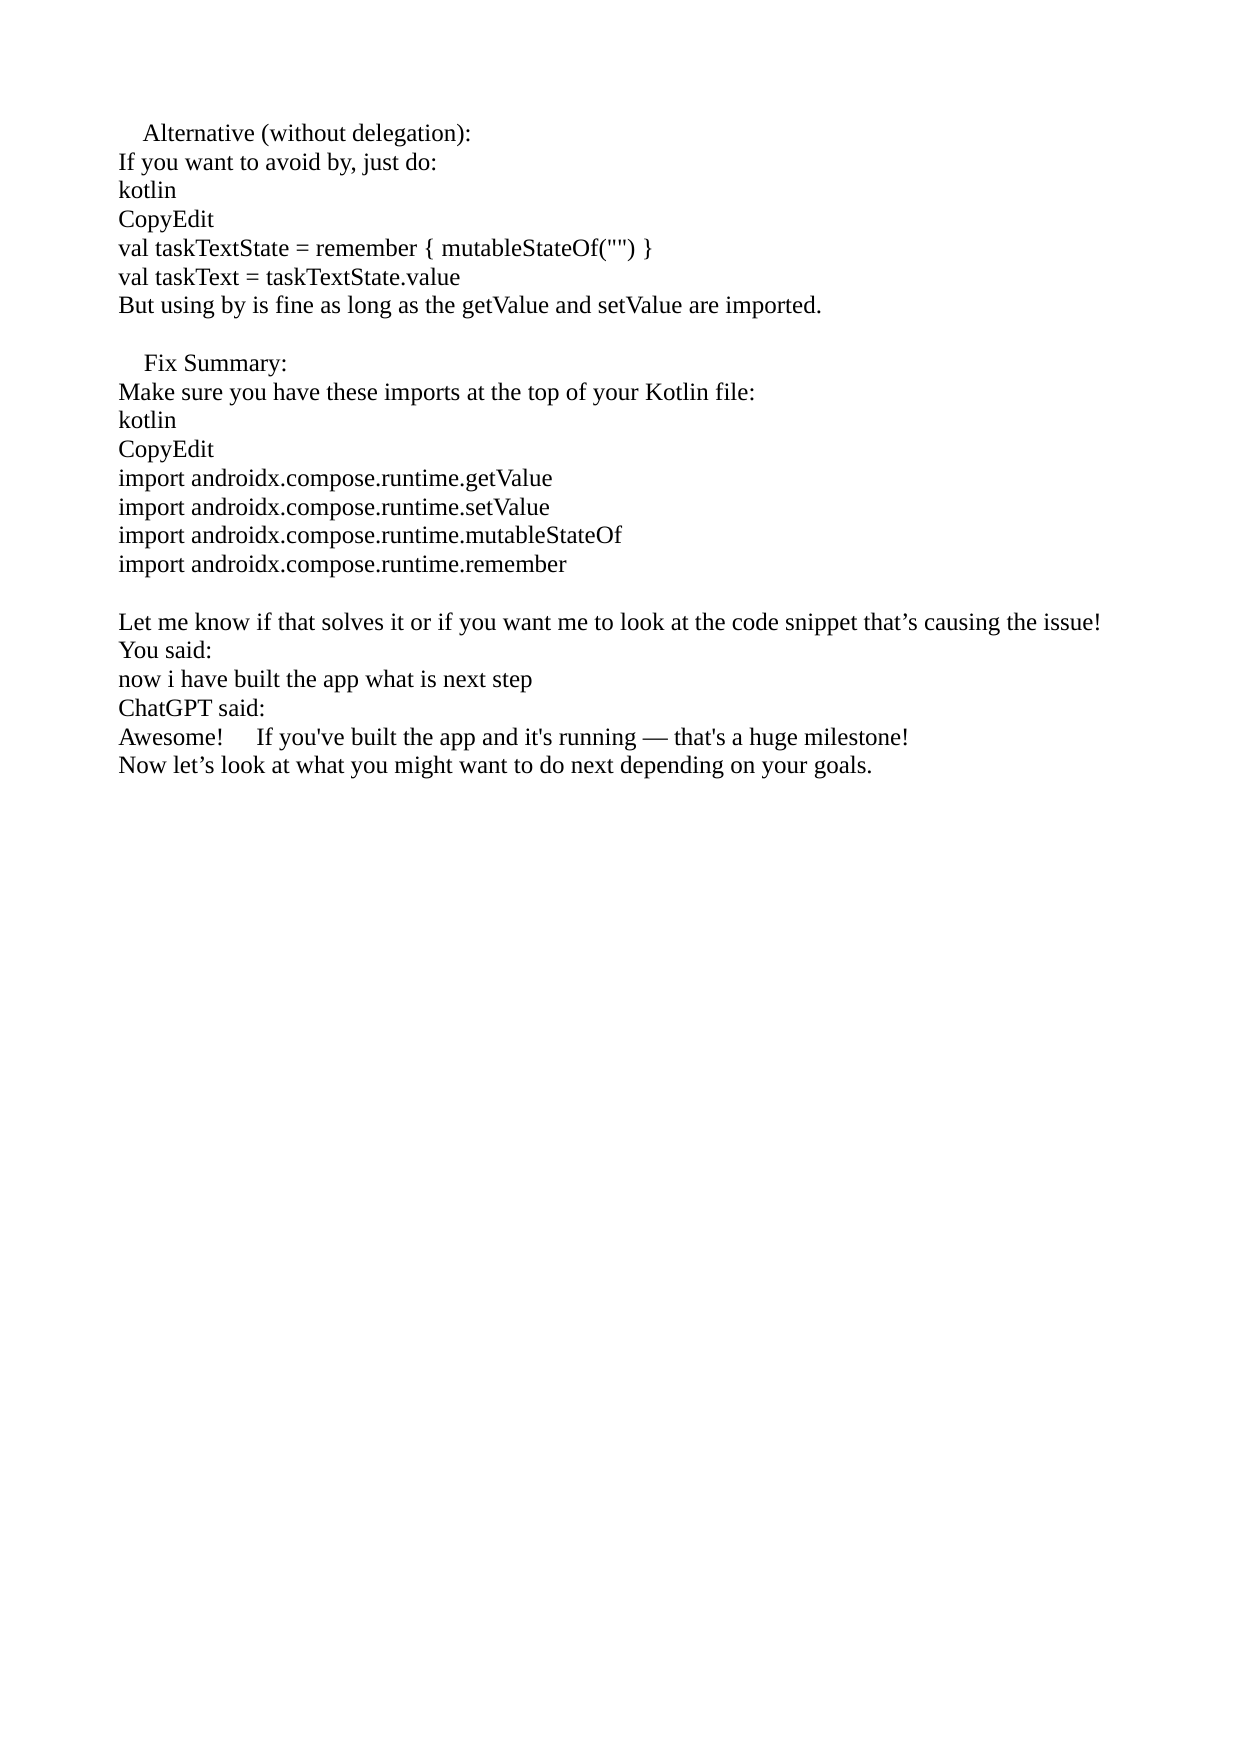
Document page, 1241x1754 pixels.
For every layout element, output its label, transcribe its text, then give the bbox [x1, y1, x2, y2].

text ✅ Fix Summary: [118, 348, 1122, 377]
text val taskText = taskTextState.value [118, 262, 1122, 291]
text If you want to avoid by, just do: [118, 147, 1122, 176]
text Awesome! 🎉 If you've built the app and it's running — that's a huge milestone! [118, 722, 1122, 751]
text CopyEdit [118, 434, 1122, 463]
text CopyEdit [118, 204, 1122, 233]
text Now let’s look at what you might want to do next depending on your goals. [118, 751, 1122, 779]
text Make sure you have these imports at the top of your Kotlin file: [118, 377, 1122, 406]
text import androidx.compose.runtime.remember [118, 549, 1122, 578]
text kotlin [118, 406, 1122, 434]
text ChatGPT said: [118, 693, 1122, 722]
text kotlin [118, 176, 1122, 204]
text import androidx.compose.runtime.getValue [118, 463, 1122, 492]
text val taskTextState = remember { mutableStateOf("") } [118, 233, 1122, 262]
text import androidx.compose.runtime.setValue [118, 492, 1122, 521]
text 🔁 Alternative (without delegation): [118, 118, 1122, 147]
text now i have built the app what is next step [118, 664, 1122, 693]
text Let me know if that solves it or if you want me to look at the code snippet that’s causing the issue! [118, 607, 1122, 636]
text import androidx.compose.runtime.mutableStateOf [118, 521, 1122, 549]
text But using by is fine as long as the getValue and setValue are imported. [118, 291, 1122, 319]
text You said: [118, 636, 1122, 664]
